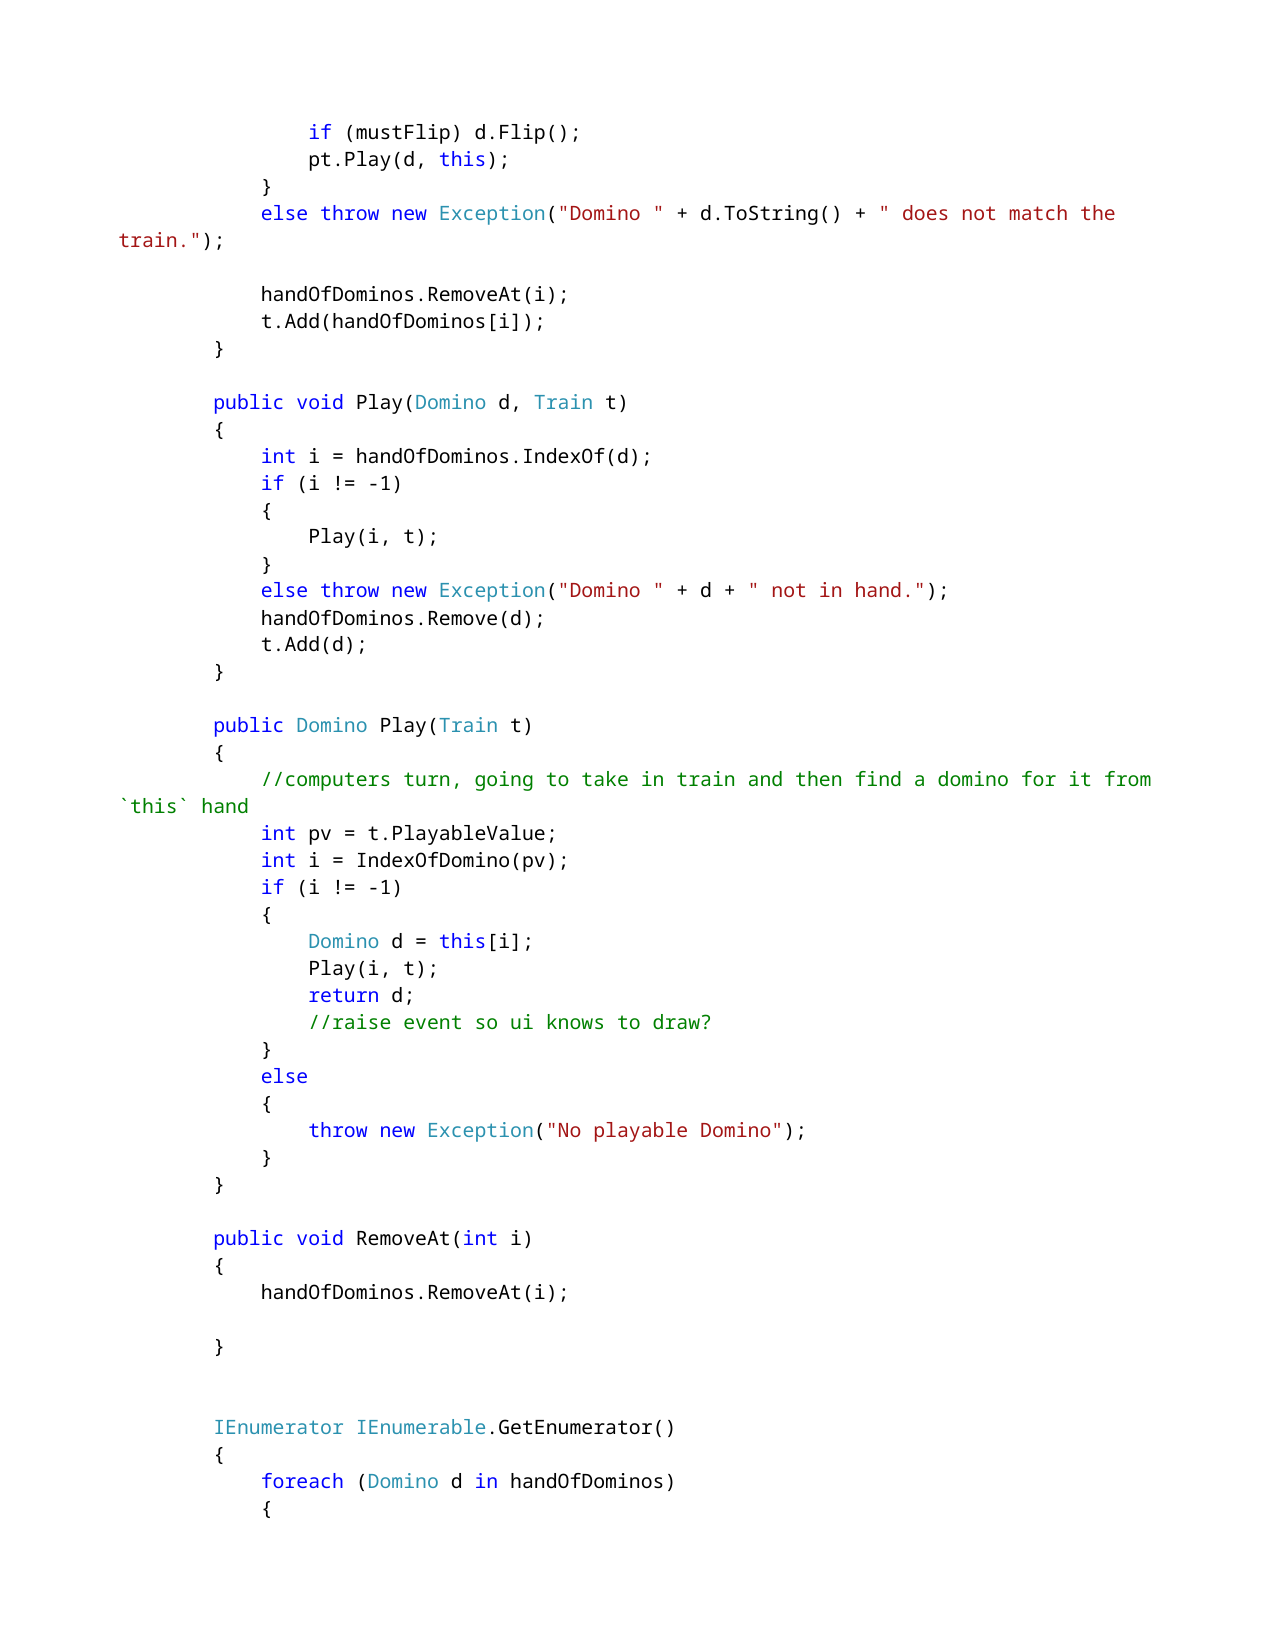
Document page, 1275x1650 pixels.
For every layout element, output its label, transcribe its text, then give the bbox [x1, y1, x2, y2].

text else throw new Exception("Domino " + d.ToString() + " does not match the train."); [118, 199, 1157, 253]
text } [118, 334, 1157, 361]
text public Domino Play(Train t) [118, 712, 1157, 739]
text //computers turn, going to take in train and then find a domino for it from `this` hand [118, 766, 1157, 819]
text } [118, 1035, 1157, 1062]
text foreach (Domino d in handOfDominos) [118, 1467, 1157, 1494]
text public void RemoveAt(int i) [118, 1224, 1157, 1251]
text { [118, 901, 1157, 927]
text } [118, 550, 1157, 577]
text } [118, 172, 1157, 199]
text handOfDominos.Remove(d); [118, 604, 1157, 631]
text t.Add(d); [118, 631, 1157, 658]
text handOfDominos.RemoveAt(i); [118, 1278, 1157, 1305]
text { [118, 415, 1157, 442]
text Play(i, t); [118, 523, 1157, 550]
text if (i != -1) [118, 873, 1157, 901]
text throw new Exception("No playable Domino"); [118, 1116, 1157, 1143]
text } [118, 658, 1157, 685]
text t.Add(handOfDominos[i]); [118, 307, 1157, 334]
text public void Play(Domino d, Train t) [118, 388, 1157, 415]
text } [118, 1143, 1157, 1170]
text if (mustFlip) d.Flip(); [118, 118, 1157, 145]
text int i = handOfDominos.IndexOf(d); [118, 442, 1157, 469]
text if (i != -1) [118, 469, 1157, 496]
text //raise event so ui knows to draw? [118, 1008, 1157, 1035]
text pt.Play(d, this); [118, 145, 1157, 172]
text { [118, 1251, 1157, 1278]
text int pv = t.PlayableValue; [118, 819, 1157, 847]
text { [118, 1089, 1157, 1116]
text Domino d = this[i]; [118, 927, 1157, 954]
text return d; [118, 981, 1157, 1008]
text int i = IndexOfDomino(pv); [118, 847, 1157, 873]
text { [118, 1494, 1157, 1521]
text else throw new Exception("Domino " + d + " not in hand."); [118, 577, 1157, 604]
text { [118, 739, 1157, 766]
text { [118, 496, 1157, 523]
text handOfDominos.RemoveAt(i); [118, 280, 1157, 307]
text Play(i, t); [118, 954, 1157, 981]
text } [118, 1170, 1157, 1197]
text { [118, 1440, 1157, 1467]
text } [118, 1332, 1157, 1359]
text else [118, 1062, 1157, 1089]
text IEnumerator IEnumerable.GetEnumerator() [118, 1413, 1157, 1440]
